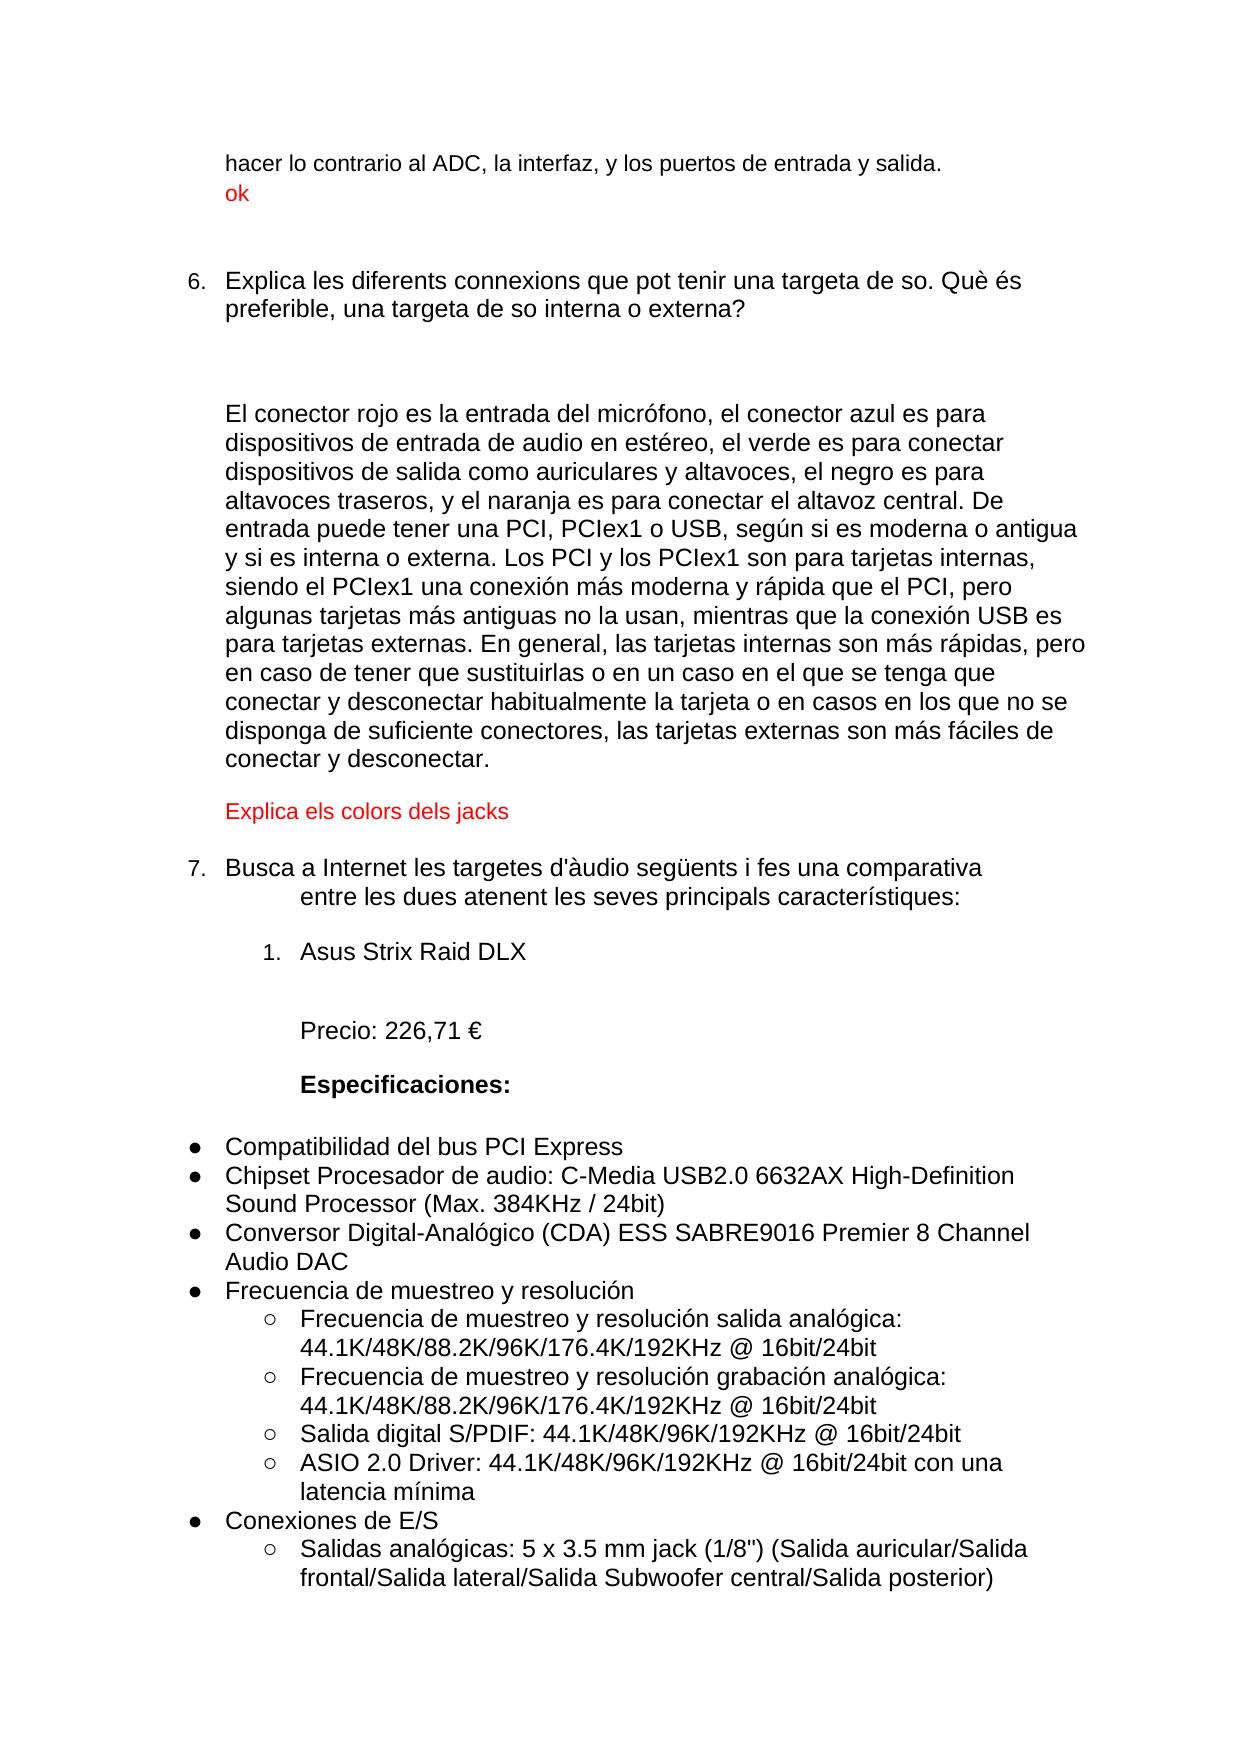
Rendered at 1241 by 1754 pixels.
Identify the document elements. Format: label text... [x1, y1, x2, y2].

list Explica les diferents connexions que pot tenir una targeta de so. Què és preferible, una targeta de so interna o externa? [187, 266, 1090, 349]
list Frecuencia de muestreo y resolución salida analógica: 44.1K/48K/88.2K/96K/176.4K/192KHz @ 16bit/24bit [262, 1304, 1090, 1362]
text Precio: 226,71 € [300, 1016, 1090, 1045]
text Explica els colors dels jacks [225, 798, 1090, 824]
text El conector rojo es la entrada del micrófono, el conector azul es para dispositivos de entrada de audio en estéreo, el verde es para conectar dispositivos de salida como auriculares y altavoces, el negro es para altavoces traseros, y el naranja es para conectar el altavoz central. De entrada puede tener una PCI, PCIex1 o USB, según si es moderna o antigua y si es interna o externa. Los PCI y los PCIex1 son para tarjetas internas, siendo el PCIex1 una conexión más moderna y rápida que el PCI, pero algunas tarjetas más antiguas no la usan, mientras que la conexión USB es para tarjetas externas. En general, las tarjetas internas son más rápidas, pero en caso de tener que sustituirlas o en un caso en el que se tenga que conectar y desconectar habitualmente la tarjeta o en casos en los que no se disponga de suficiente conectores, las tarjetas externas son más fáciles de conectar y desconectar. [225, 399, 1090, 773]
list Conversor Digital-Analógico (CDA) ESS SABRE9016 Premier 8 Channel Audio DAC [187, 1218, 1090, 1276]
text hacer lo contrario al ADC, la interfaz, y los puertos de entrada y salida. [225, 150, 1090, 176]
list Busca a Internet les targetes d'àudio següents i fes una comparativa entre les dues atenent les seves principals característiques: [187, 853, 1090, 937]
list Asus Strix Raid DLX [262, 937, 1090, 966]
list Frecuencia de muestreo y resolución grabación analógica: 44.1K/48K/88.2K/96K/176.4K/192KHz @ 16bit/24bit [262, 1362, 1090, 1419]
list ASIO 2.0 Driver: 44.1K/48K/96K/192KHz @ 16bit/24bit con una latencia mínima [262, 1448, 1090, 1506]
subtitle Especificaciones: [300, 1070, 1090, 1098]
list Salida digital S/PDIF: 44.1K/48K/96K/192KHz @ 16bit/24bit [262, 1419, 1090, 1448]
list Salidas analógicas: 5 x 3.5 mm jack (1/8") (Salida auricular/Salida frontal/Salida lateral/Salida Subwoofer central/Salida posterior) [262, 1534, 1090, 1592]
list Chipset Procesador de audio: C-Media USB2.0 6632AX High-Definition Sound Processor (Max. 384KHz / 24bit) [187, 1161, 1090, 1218]
list Compatibilidad del bus PCI Express [187, 1132, 1090, 1161]
list Conexiones de E/S [187, 1506, 1090, 1534]
text ok [225, 180, 1090, 207]
list Frecuencia de muestreo y resolución [187, 1276, 1090, 1304]
